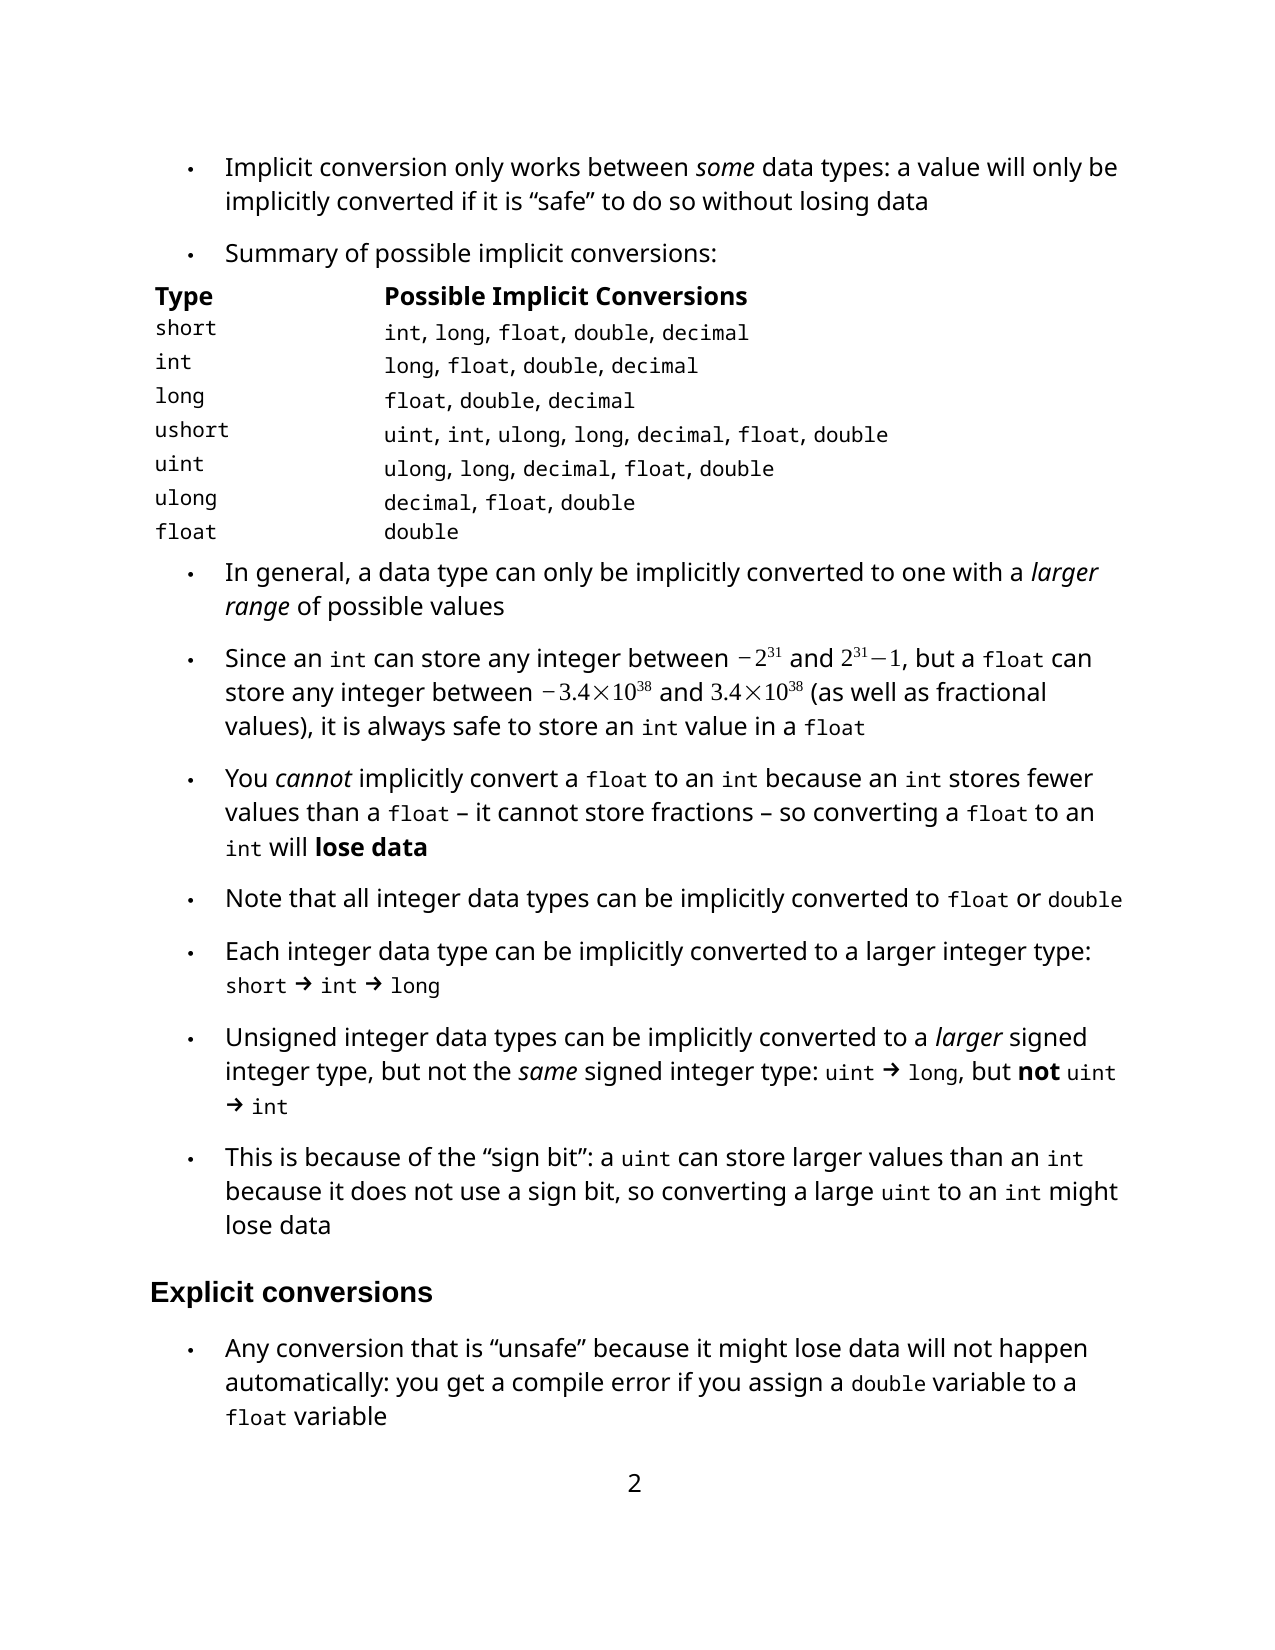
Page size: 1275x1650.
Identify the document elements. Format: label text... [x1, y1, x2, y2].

list Unsigned integer data types can be implicitly converted to a larger signed integer type, but not the same signed integer type: uint long, but not uint int [187, 1019, 1125, 1121]
table_cell ulong [150, 484, 379, 517]
list Implicit conversion only works between some data types: a value will only be implicitly converted if it is “safe” to do so without losing data [187, 150, 1125, 218]
table_cell float, double, decimal [379, 381, 1125, 415]
list Any conversion that is “unsafe” because it might lose data will not happen automatically: you get a compile error if you assign a double variable to a float variable [187, 1330, 1125, 1433]
table_cell double [379, 518, 1125, 546]
table_cell uint, int, ulong, long, decimal, float, double [379, 415, 1125, 449]
list You cannot implicitly convert a float to an int because an int stores fewer values than a float – it cannot store fractions – so converting a float to an int will lose data [187, 761, 1125, 863]
list Summary of possible implicit conversions: [187, 236, 1125, 270]
list This is because of the “sign bit”: a uint can store larger values than an int because it does not use a sign bit, so converting a large uint to an int might lose data [187, 1139, 1125, 1241]
table_cell decimal, float, double [379, 484, 1125, 517]
table_cell ulong, long, decimal, float, double [379, 449, 1125, 483]
table_cell float [150, 518, 379, 546]
table_header Type [150, 279, 379, 313]
table_cell int [150, 347, 379, 381]
table_cell short [150, 313, 379, 347]
list Since an int can store any integer between and , but a float can store any integer between and (as well as fractional values), it is always safe to store an int value in a float [187, 641, 1125, 743]
table_cell int, long, float, double, decimal [379, 313, 1125, 347]
list In general, a data type can only be implicitly converted to one with a larger range of possible values [187, 555, 1125, 623]
table_cell uint [150, 449, 379, 483]
table_header Possible Implicit Conversions [379, 279, 1125, 313]
subtitle Explicit conversions [150, 1275, 1125, 1309]
table_cell long [150, 381, 379, 415]
table_cell long, float, double, decimal [379, 347, 1125, 381]
list Note that all integer data types can be implicitly converted to float or double [187, 881, 1125, 915]
table_cell ushort [150, 415, 379, 449]
list Each integer data type can be implicitly converted to a larger integer type: short int long [187, 933, 1125, 1001]
